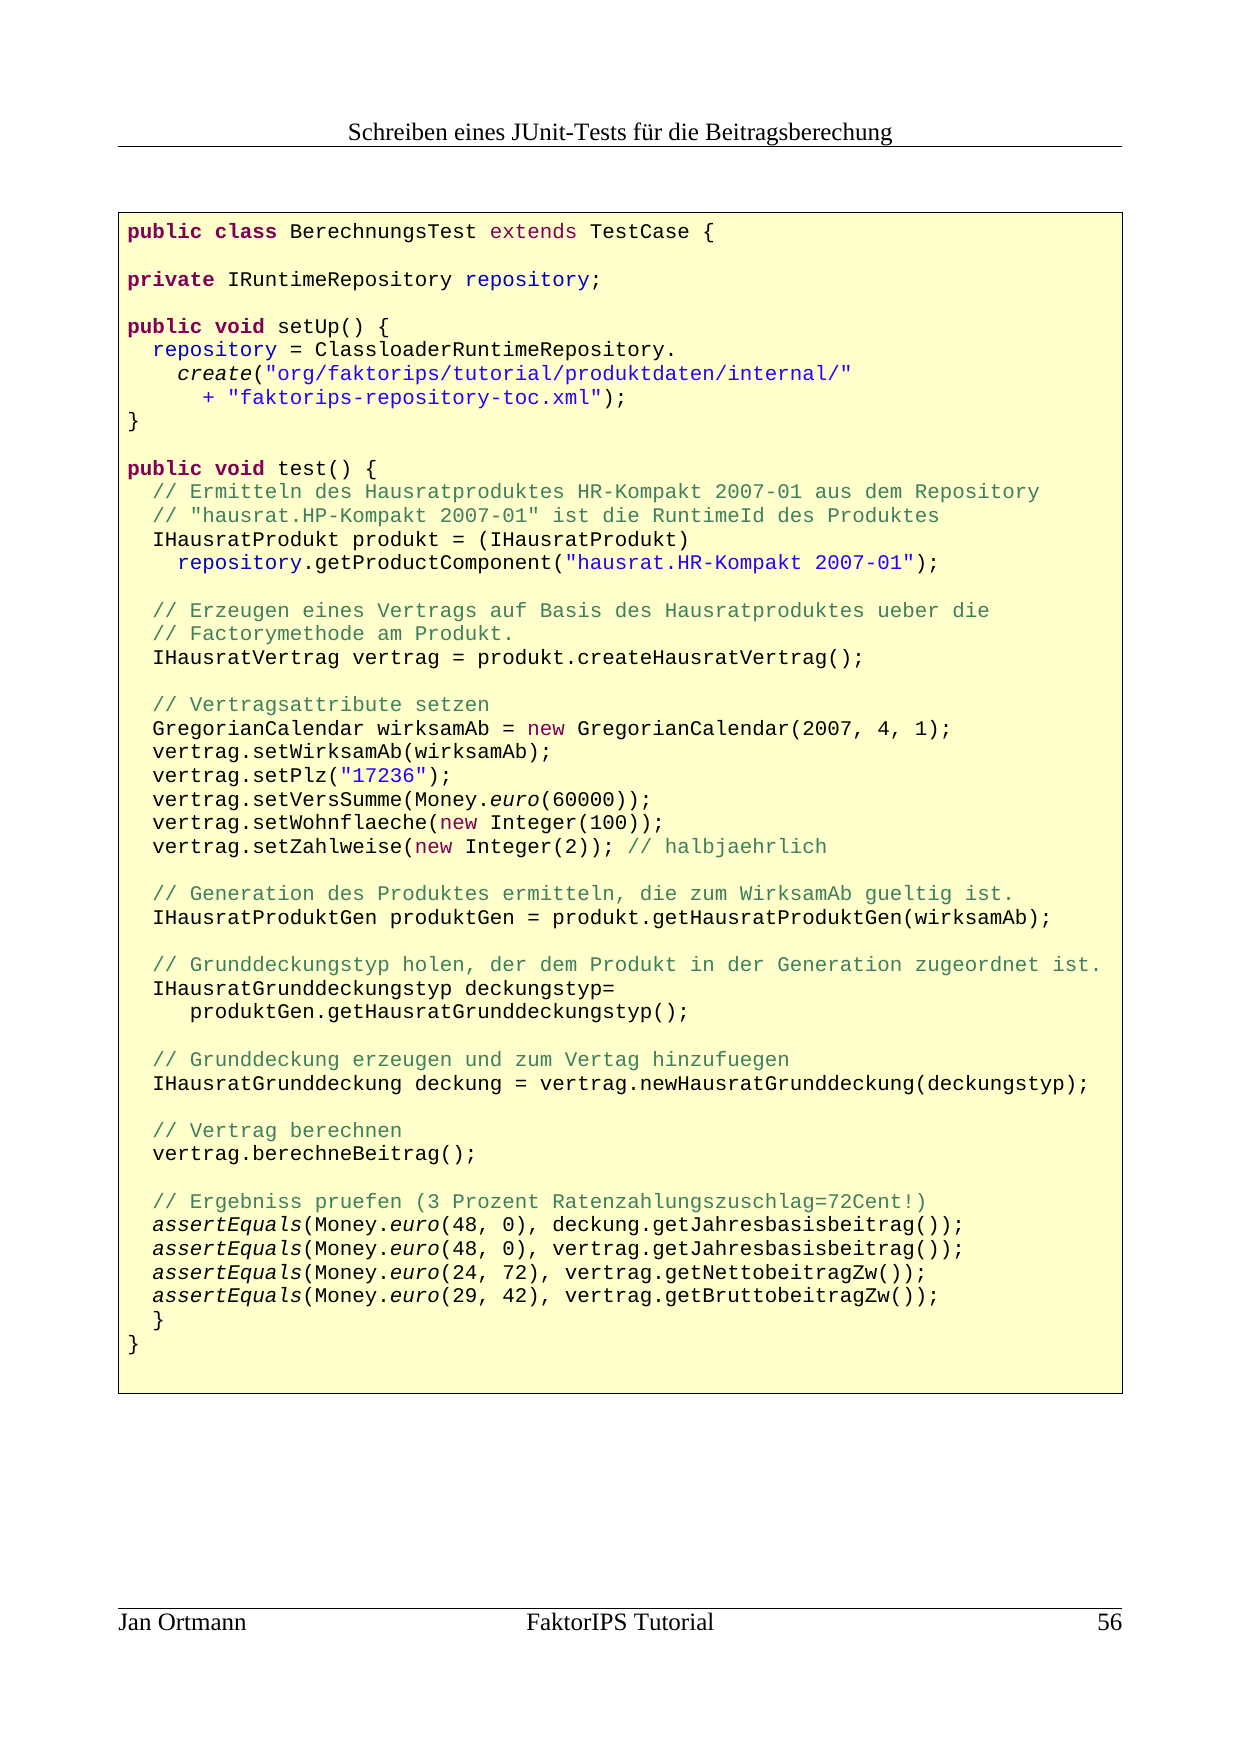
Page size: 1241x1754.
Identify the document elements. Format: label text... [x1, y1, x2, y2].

text public void test() { [127, 458, 1113, 481]
text private IRuntimeRepository repository; [127, 268, 1113, 292]
text // Grunddeckung erzeugen und zum Vertag hinzufuegen [127, 1049, 1113, 1072]
text IHausratVertrag vertrag = produkt.createHausratVertrag(); [127, 647, 1113, 671]
text assertEquals(Money.euro(29, 42), vertrag.getBruttobeitragZw()); [127, 1285, 1113, 1309]
text vertrag.setZahlweise(new Integer(2)); // halbjaehrlich [127, 836, 1113, 860]
text IHausratGrunddeckung deckung = vertrag.newHausratGrunddeckung(deckungstyp); [127, 1072, 1113, 1096]
text IHausratGrunddeckungstyp deckungstyp= [127, 978, 1113, 1002]
text // Generation des Produktes ermitteln, die zum WirksamAb gueltig ist. [127, 883, 1113, 907]
text public void setUp() { [127, 316, 1113, 339]
text // "hausrat.HP-Kompakt 2007-01" ist die RuntimeId des Produktes [127, 505, 1113, 529]
text public class BerechnungsTest extends TestCase { [127, 221, 1113, 245]
text vertrag.setVersSumme(Money.euro(60000)); [127, 789, 1113, 812]
text create("org/faktorips/tutorial/produktdaten/internal/" [127, 363, 1113, 387]
text assertEquals(Money.euro(48, 0), vertrag.getJahresbasisbeitrag()); [127, 1238, 1113, 1262]
text } [127, 1309, 1113, 1333]
text // Grunddeckungstyp holen, der dem Produkt in der Generation zugeordnet ist. [127, 954, 1113, 978]
text // Ergebniss pruefen (3 Prozent Ratenzahlungszuschlag=72Cent!) [127, 1191, 1113, 1214]
text IHausratProdukt produkt = (IHausratProdukt) [127, 529, 1113, 552]
text IHausratProduktGen produktGen = produkt.getHausratProduktGen(wirksamAb); [127, 907, 1113, 931]
text // Factorymethode am Produkt. [127, 623, 1113, 647]
text + "faktorips-repository-toc.xml"); [127, 387, 1113, 410]
text repository.getProductComponent("hausrat.HR-Kompakt 2007-01"); [127, 552, 1113, 576]
text // Vertrag berechnen [127, 1120, 1113, 1143]
text } [127, 1333, 1113, 1356]
text vertrag.setWirksamAb(wirksamAb); [127, 741, 1113, 765]
text vertrag.setWohnflaeche(new Integer(100)); [127, 812, 1113, 836]
text // Erzeugen eines Vertrags auf Basis des Hausratproduktes ueber die [127, 599, 1113, 623]
text // Vertragsattribute setzen [127, 694, 1113, 718]
text // Ermitteln des Hausratproduktes HR-Kompakt 2007-01 aus dem Repository [127, 481, 1113, 505]
text vertrag.setPlz("17236"); [127, 765, 1113, 789]
text } [127, 410, 1113, 434]
text assertEquals(Money.euro(24, 72), vertrag.getNettobeitragZw()); [127, 1262, 1113, 1285]
text produktGen.getHausratGrunddeckungstyp(); [127, 1002, 1113, 1025]
text repository = ClassloaderRuntimeRepository. [127, 339, 1113, 363]
text vertrag.berechneBeitrag(); [127, 1143, 1113, 1167]
text assertEquals(Money.euro(48, 0), deckung.getJahresbasisbeitrag()); [127, 1214, 1113, 1238]
text GregorianCalendar wirksamAb = new GregorianCalendar(2007, 4, 1); [127, 718, 1113, 741]
